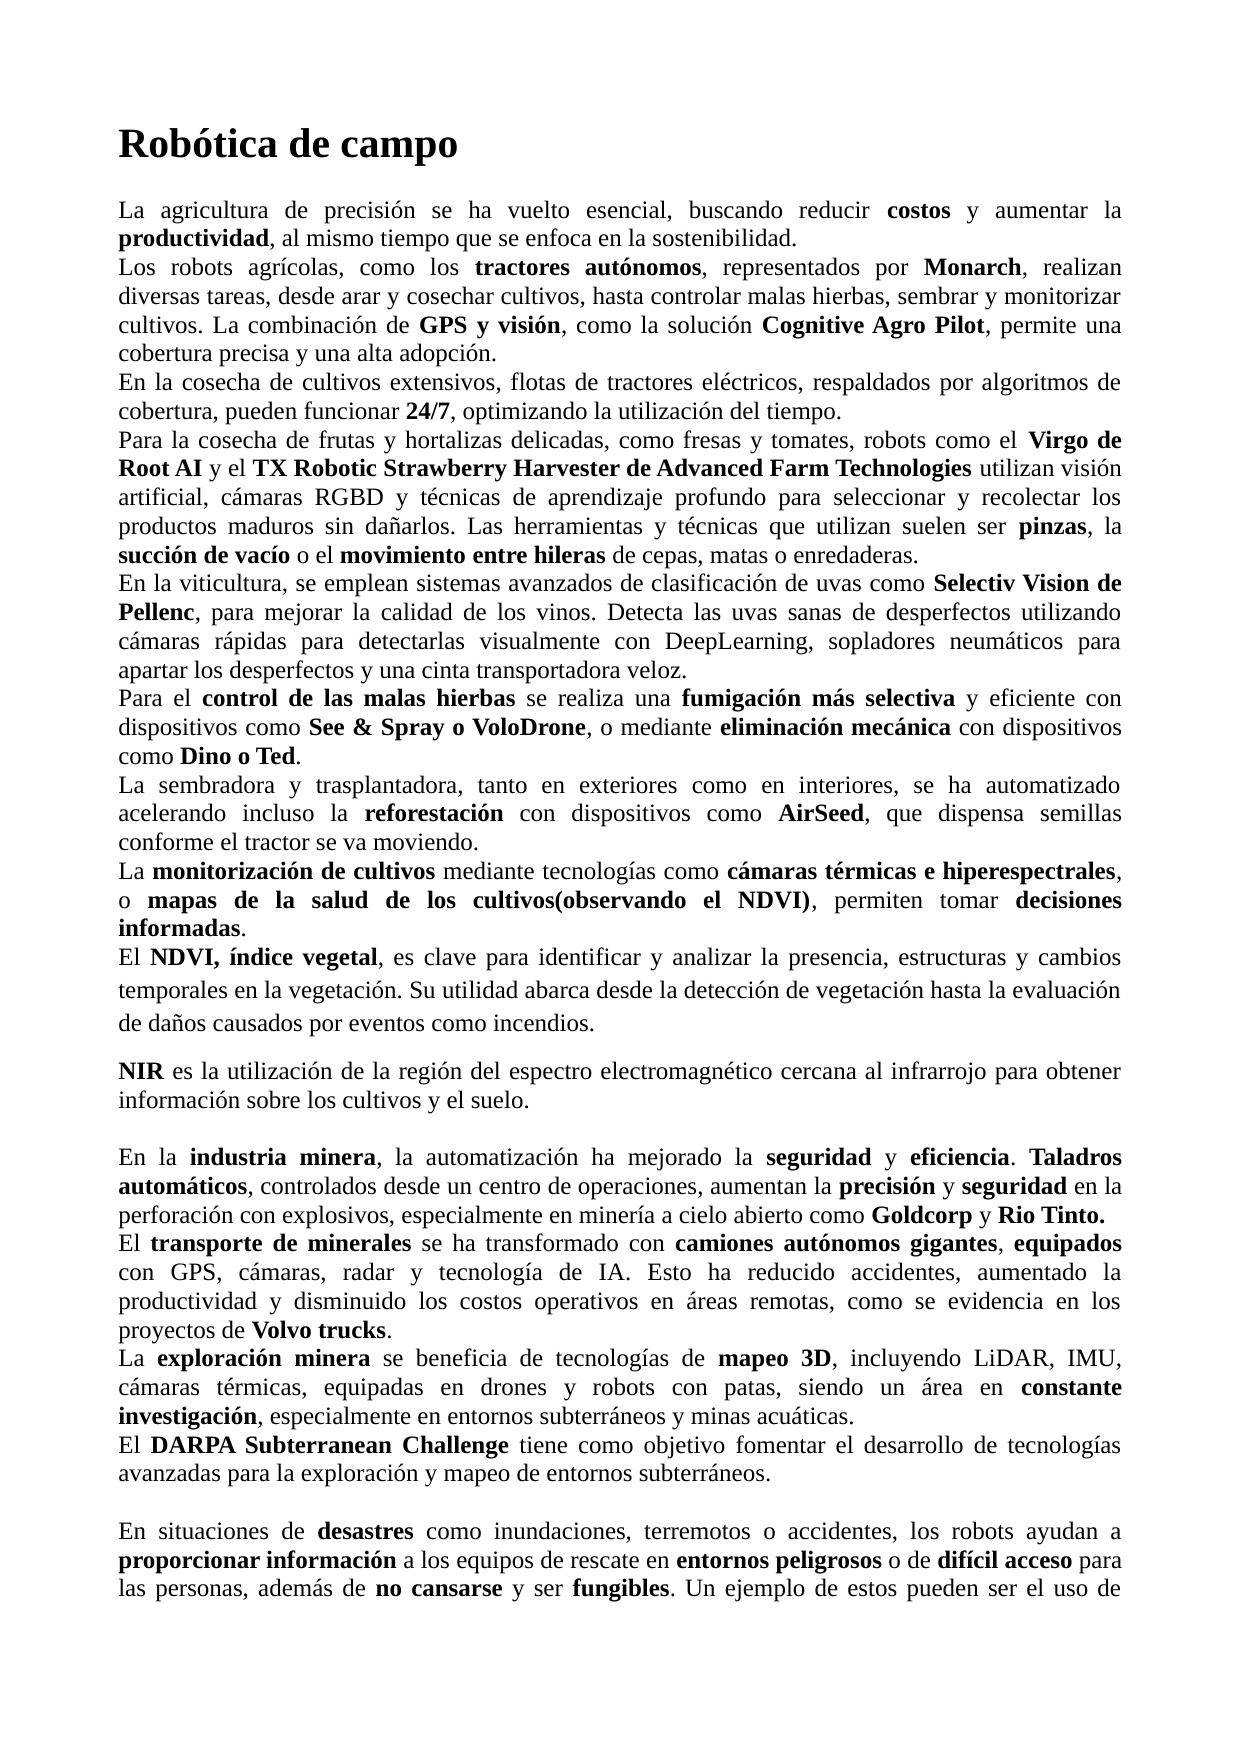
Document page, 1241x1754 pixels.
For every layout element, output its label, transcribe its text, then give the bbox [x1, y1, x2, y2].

text Para el control de las malas hierbas se realiza una fumigación más selectiva y eficiente con dispositivos como See & Spray o VoloDrone, o mediante eliminación mecánica con dispositivos como Dino o Ted. [118, 683, 1122, 770]
text La exploración minera se beneficia de tecnologías de mapeo 3D, incluyendo LiDAR, IMU, cámaras térmicas, equipadas en drones y robots con patas, siendo un área en constante investigación, especialmente en entornos subterráneos y minas acuáticas. [118, 1343, 1122, 1430]
text El NDVI, índice vegetal, es clave para identificar y analizar la presencia, estructuras y cambios temporales en la vegetación. Su utilidad abarca desde la detección de vegetación hasta la evaluación de daños causados por eventos como incendios. [118, 942, 1122, 1037]
text Para la cosecha de frutas y hortalizas delicadas, como fresas y tomates, robots como el Virgo de Root AI y el TX Robotic Strawberry Harvester de Advanced Farm Technologies utilizan visión artificial, cámaras RGBD y técnicas de aprendizaje profundo para seleccionar y recolectar los productos maduros sin dañarlos. Las herramientas y técnicas que utilizan suelen ser pinzas, la succión de vacío o el movimiento entre hileras de cepas, matas o enredaderas. [118, 425, 1122, 568]
text En la cosecha de cultivos extensivos, flotas de tractores eléctricos, respaldados por algoritmos de cobertura, pueden funcionar 24/7, optimizando la utilización del tiempo. [118, 367, 1122, 425]
text En la viticultura, se emplean sistemas avanzados de clasificación de uvas como Selectiv Vision de Pellenc, para mejorar la calidad de los vinos. Detecta las uvas sanas de desperfectos utilizando cámaras rápidas para detectarlas visualmente con DeepLearning, sopladores neumáticos para apartar los desperfectos y una cinta transportadora veloz. [118, 568, 1122, 683]
text Robótica de campo [118, 118, 1122, 166]
text NIR es la utilización de la región del espectro electromagnético cercana al infrarrojo para obtener información sobre los cultivos y el suelo. [118, 1056, 1122, 1113]
text La agricultura de precisión se ha vuelto esencial, buscando reducir costos y aumentar la productividad, al mismo tiempo que se enfoca en la sostenibilidad. [118, 195, 1122, 252]
text El transporte de minerales se ha transformado con camiones autónomos gigantes, equipados con GPS, cámaras, radar y tecnología de IA. Esto ha reducido accidentes, aumentado la productividad y disminuido los costos operativos en áreas remotas, como se evidencia en los proyectos de Volvo trucks. [118, 1228, 1122, 1343]
text La sembradora y trasplantadora, tanto en exteriores como en interiores, se ha automatizado acelerando incluso la reforestación con dispositivos como AirSeed, que dispensa semillas conforme el tractor se va moviendo. [118, 770, 1122, 856]
text En situaciones de desastres como inundaciones, terremotos o accidentes, los robots ayudan a proporcionar información a los equipos de rescate en entornos peligrosos o de difícil acceso para las personas, además de no cansarse y ser fungibles. Un ejemplo de estos pueden ser el uso de [118, 1516, 1122, 1602]
text La monitorización de cultivos mediante tecnologías como cámaras térmicas e hiperespectrales, o mapas de la salud de los cultivos(observando el NDVI), permiten tomar decisiones informadas. [118, 856, 1122, 942]
text Los robots agrícolas, como los tractores autónomos, representados por Monarch, realizan diversas tareas, desde arar y cosechar cultivos, hasta controlar malas hierbas, sembrar y monitorizar cultivos. La combinación de GPS y visión, como la solución Cognitive Agro Pilot, permite una cobertura precisa y una alta adopción. [118, 252, 1122, 367]
text En la industria minera, la automatización ha mejorado la seguridad y eficiencia. Taladros automáticos, controlados desde un centro de operaciones, aumentan la precisión y seguridad en la perforación con explosivos, especialmente en minería a cielo abierto como Goldcorp y Rio Tinto. [118, 1142, 1122, 1228]
text El DARPA Subterranean Challenge tiene como objetivo fomentar el desarrollo de tecnologías avanzadas para la exploración y mapeo de entornos subterráneos. [118, 1430, 1122, 1487]
